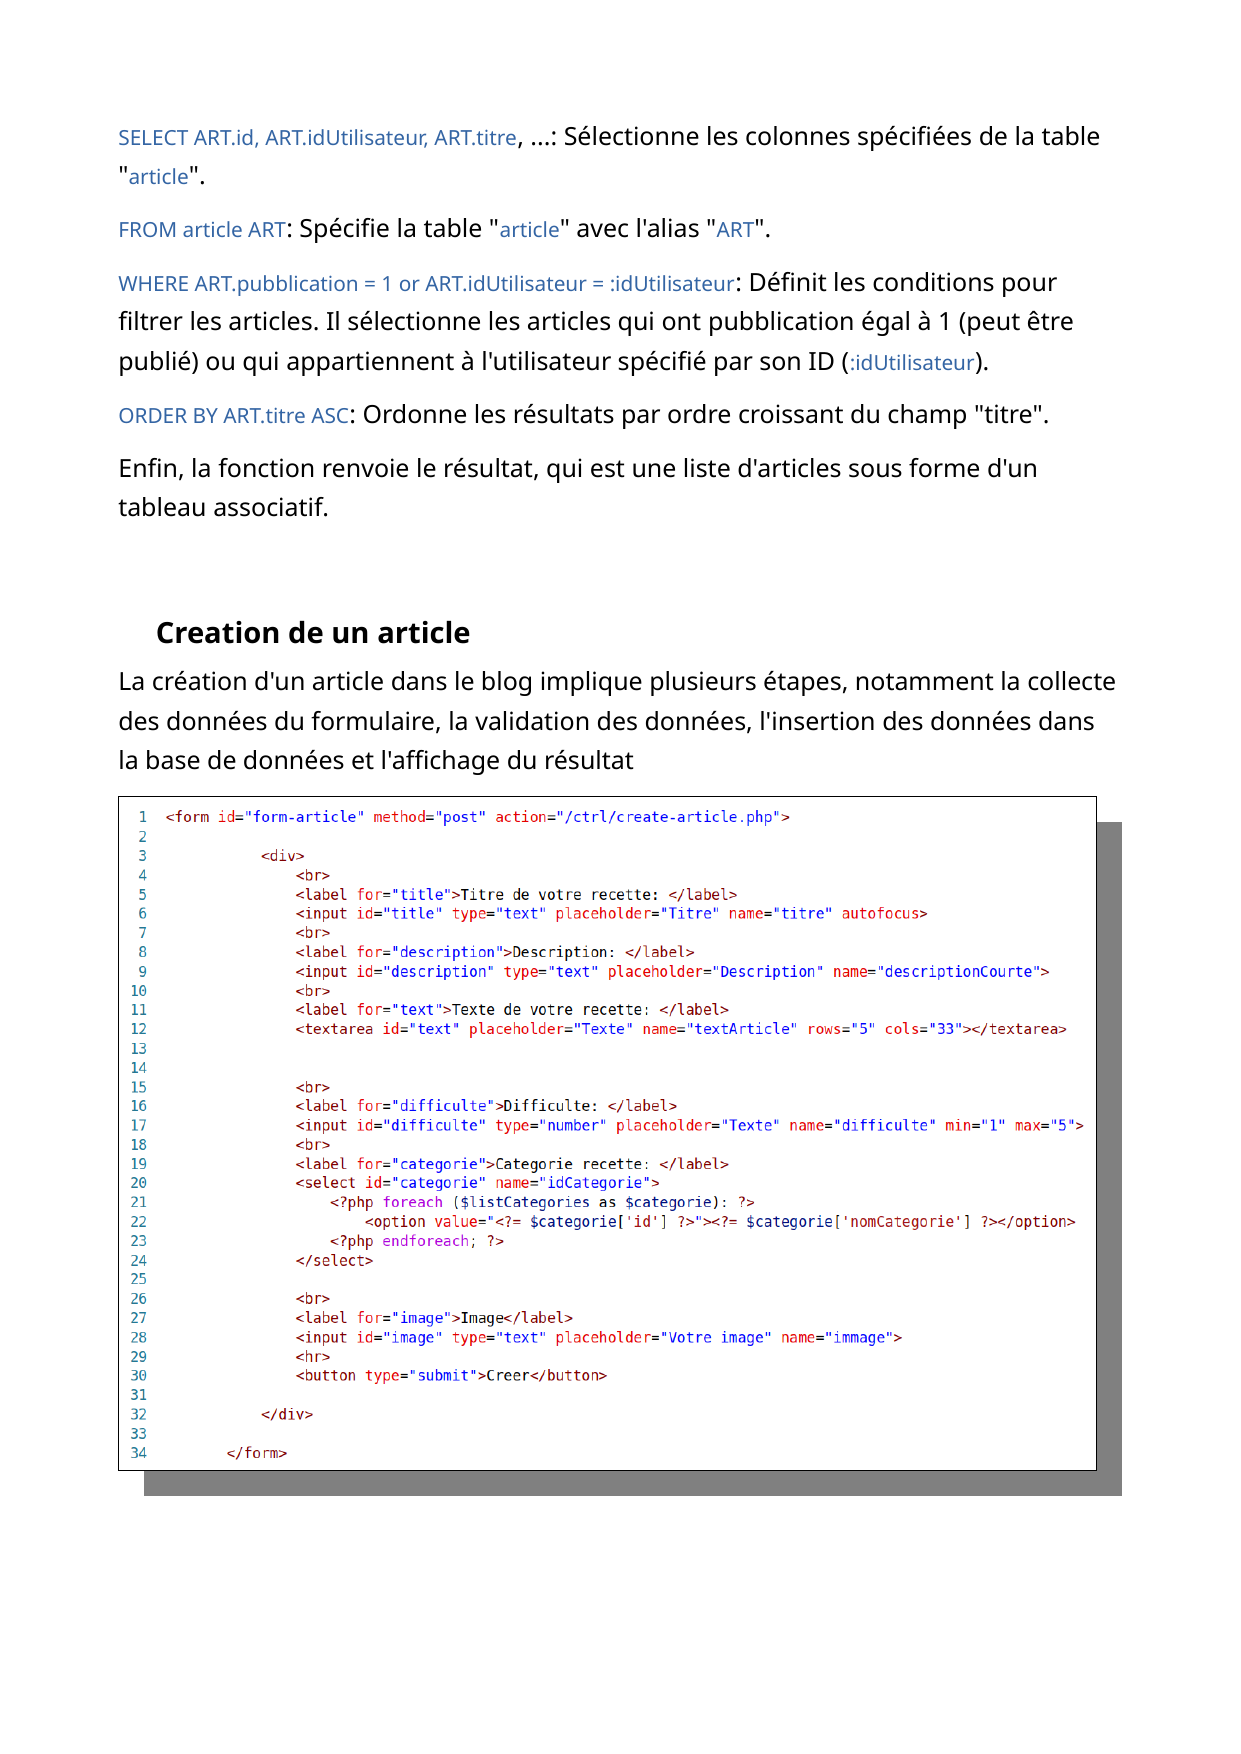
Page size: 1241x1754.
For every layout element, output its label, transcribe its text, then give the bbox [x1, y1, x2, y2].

text La création d'un article dans le blog implique plusieurs étapes, notamment la collecte des données du formulaire, la validation des données, l'insertion des données dans la base de données et l'affichage du résultat [118, 664, 1122, 776]
text Enfin, la fonction renvoie le résultat, qui est une liste d'articles sous forme d'un tableau associatif. [118, 451, 1122, 524]
subtitle Creation de un article [156, 612, 1122, 652]
text SELECT ART.id, ART.idUtilisateur, ART.titre, ...: Sélectionne les colonnes spécifiées de la table "article". [118, 118, 1122, 191]
text FROM article ART: Spécifie la table "article" avec l'alias "ART". [118, 211, 1122, 245]
picture [121, 799, 1094, 1468]
text ORDER BY ART.titre ASC: Ordonne les résultats par ordre croissant du champ "titre". [118, 397, 1122, 431]
text WHERE ART.pubblication = 1 or ART.idUtilisateur = :idUtilisateur: Définit les conditions pour filtrer les articles. Il sélectionne les articles qui ont pubblication égal à 1 (peut être publié) ou qui appartiennent à l'utilisateur spécifié par son ID (:idUtilisateur). [118, 265, 1122, 377]
